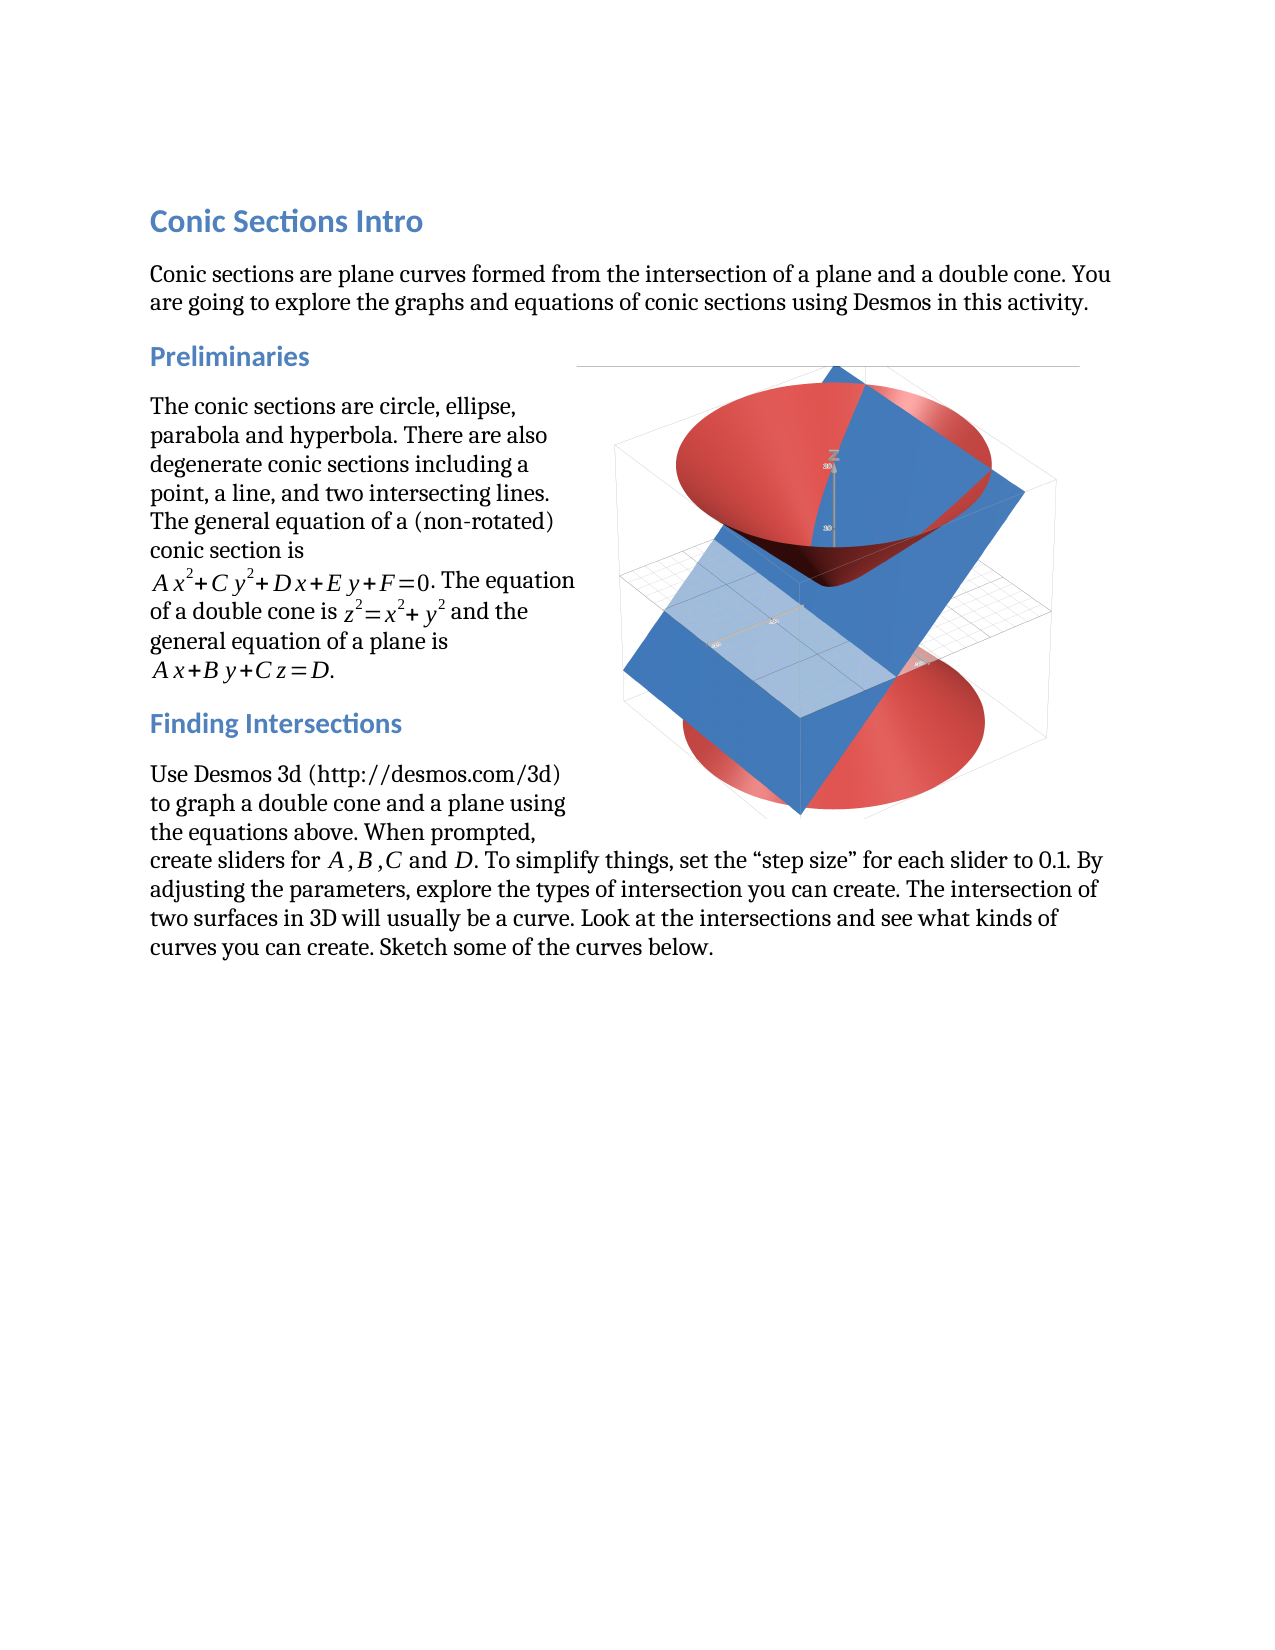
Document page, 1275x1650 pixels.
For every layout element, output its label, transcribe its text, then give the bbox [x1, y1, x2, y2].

subtitle Conic Sections Intro [150, 200, 1125, 241]
subtitle Finding Intersections [150, 706, 576, 741]
subtitle Preliminaries [150, 338, 1125, 373]
text [1080, 392, 1125, 685]
text The conic sections are circle, ellipse, parabola and hyperbola. There are also degenerate conic sections including a point, a line, and two intersecting lines. The general equation of a (non-rotated) conic section is . The equation of a double cone is and the general equation of a plane is . [150, 392, 576, 685]
picture [576, 366, 1080, 819]
text Use Desmos 3d (http://desmos.com/3d) to graph a double cone and a plane using the equations above. When prompted, create sliders for and . To simplify things, set the “step size” for each slider to 0.1. By adjusting the parameters, explore the types of intersection you can create. The intersection of two surfaces in 3D will usually be a curve. Look at the intersections and see what kinds of curves you can create. Sketch some of the curves below. [150, 760, 1125, 1421]
text Conic sections are plane curves formed from the intersection of a plane and a double cone. You are going to explore the graphs and equations of conic sections using Desmos in this activity. [150, 259, 1125, 317]
subtitle [1080, 706, 1125, 741]
